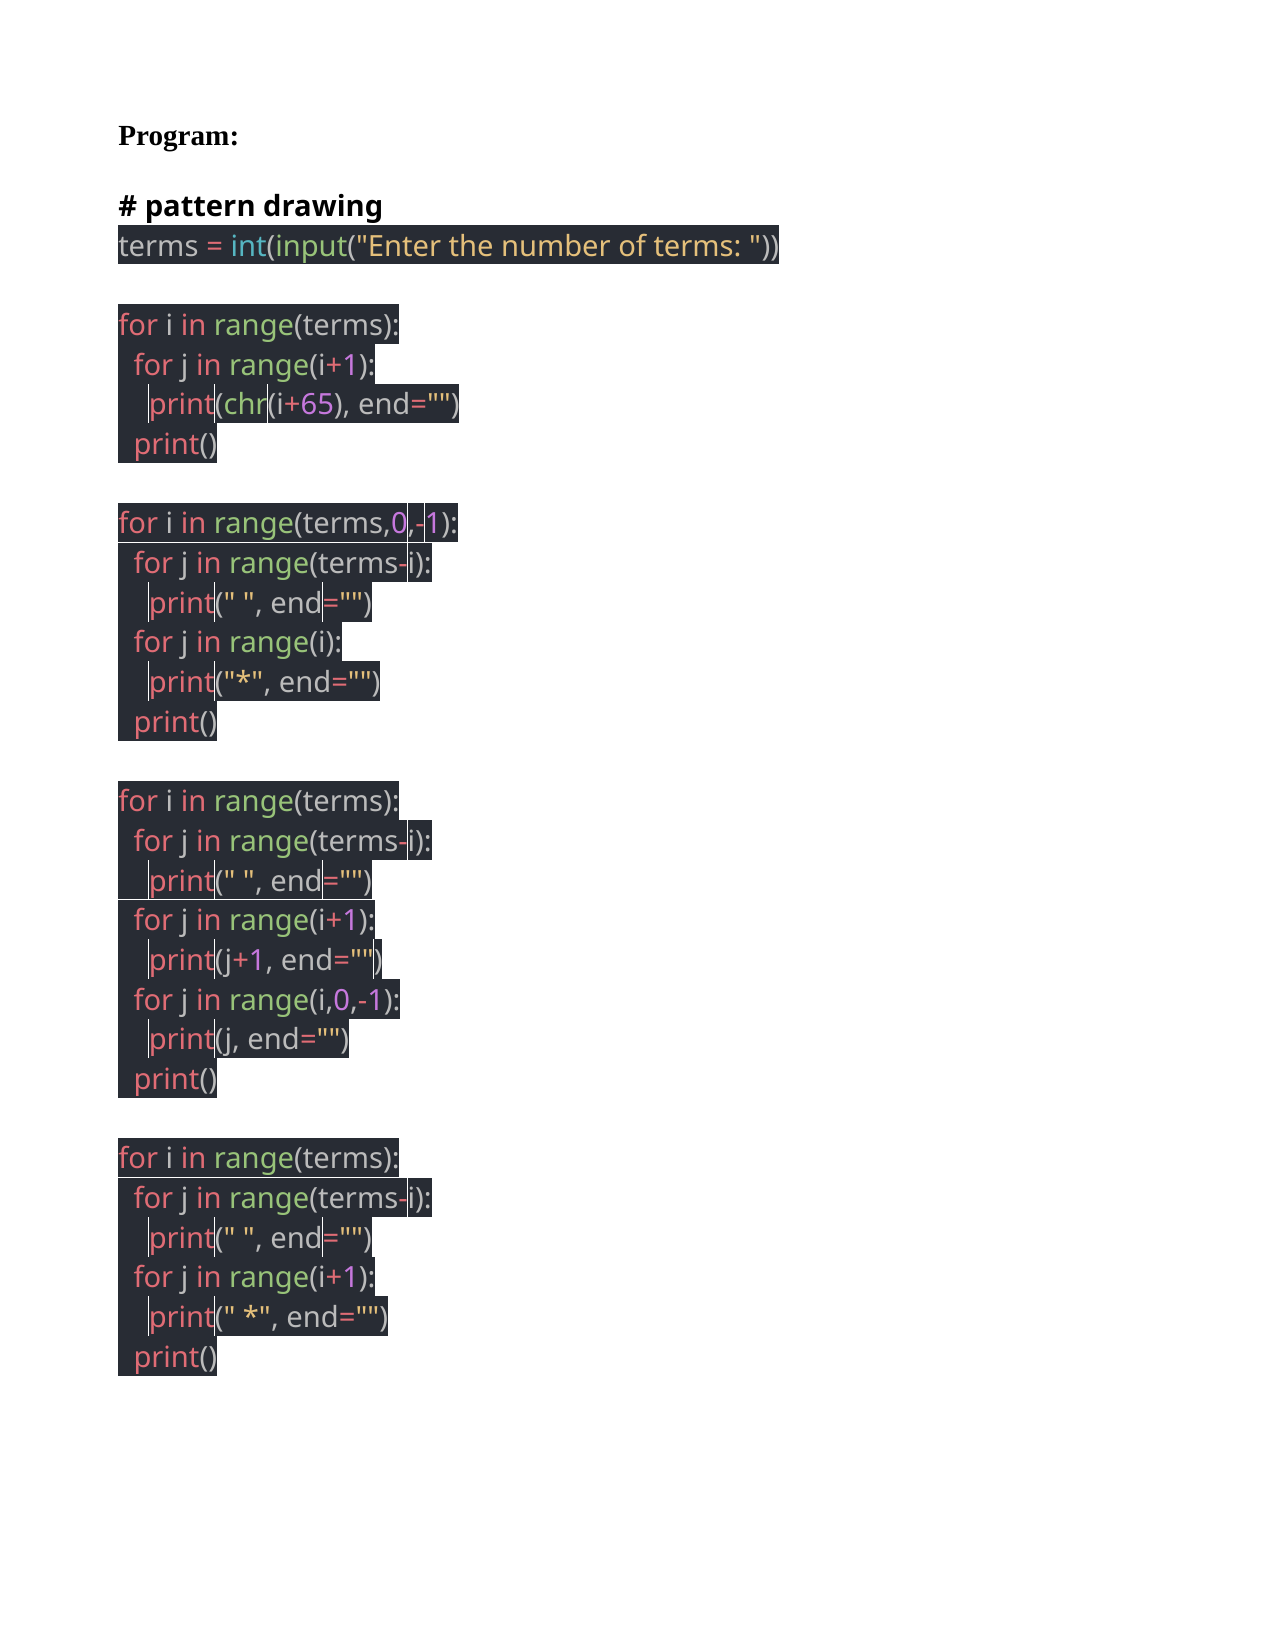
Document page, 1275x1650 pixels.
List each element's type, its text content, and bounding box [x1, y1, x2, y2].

text print() [118, 423, 1157, 463]
text for j in range(i+1): [118, 899, 1157, 939]
text for i in range(terms): [118, 304, 1157, 344]
text for j in range(terms-i): [118, 820, 1157, 860]
text for j in range(terms-i): [118, 542, 1157, 582]
text terms = int(input("Enter the number of terms: ")) [118, 225, 1157, 264]
text for j in range(i+1): [118, 344, 1157, 384]
text for j in range(i): [118, 622, 1157, 661]
text print() [118, 701, 1157, 741]
text print(chr(i+65), end="") [118, 384, 1157, 423]
text for j in range(i,0,-1): [118, 979, 1157, 1019]
text print(j, end="") [118, 1019, 1157, 1058]
text Program: # pattern drawing [118, 118, 1157, 225]
text print(" *", end="") [118, 1296, 1157, 1336]
text for j in range(terms-i): [118, 1177, 1157, 1217]
text print("*", end="") [118, 661, 1157, 701]
text print(" ", end="") [118, 1217, 1157, 1257]
text for i in range(terms): [118, 1138, 1157, 1177]
text print(j+1, end="") [118, 939, 1157, 979]
text print() [118, 1058, 1157, 1098]
text print(" ", end="") [118, 860, 1157, 899]
text print() [118, 1336, 1157, 1376]
text for i in range(terms,0,-1): [118, 503, 1157, 542]
text print(" ", end="") [118, 582, 1157, 622]
text for i in range(terms): [118, 781, 1157, 820]
text for j in range(i+1): [118, 1257, 1157, 1296]
